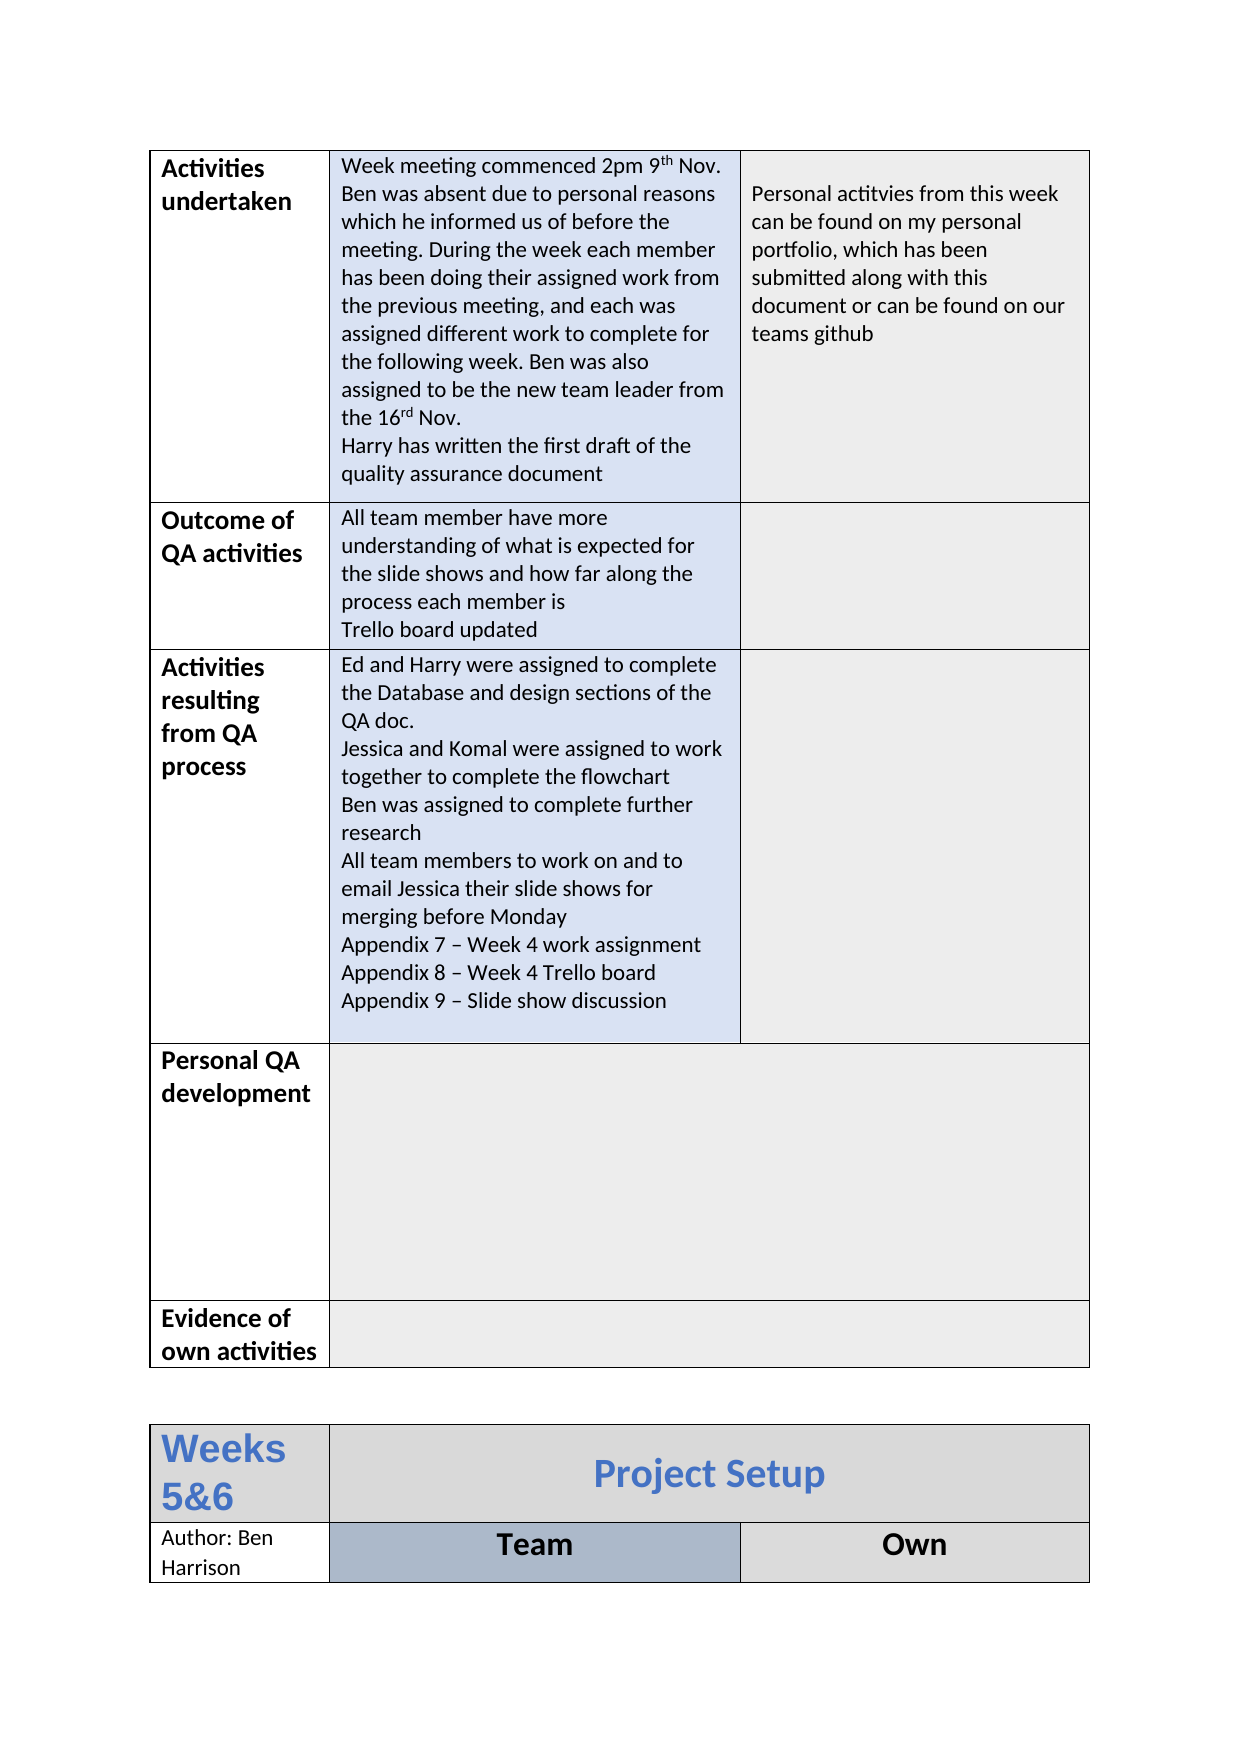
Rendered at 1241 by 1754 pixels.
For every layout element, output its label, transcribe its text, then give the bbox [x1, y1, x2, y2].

table_cell Activities resulting from QA process [151, 650, 329, 1042]
table_cell [330, 1044, 1089, 1300]
table_cell Evidence of own activities [151, 1301, 329, 1367]
table_cell [741, 650, 1089, 1042]
table_cell Personal actitvies from this week can be found on my personal portfolio, which has been submitted along with this document or can be found on our teams github [741, 151, 1089, 502]
table_cell Personal QA development [151, 1044, 329, 1300]
table_header Project Setup [330, 1425, 1089, 1522]
table_cell [330, 1301, 1089, 1367]
table_cell Activities undertaken [151, 151, 329, 502]
table_header Weeks 5&6 [151, 1425, 329, 1522]
table_cell Outcome of QA activities [151, 503, 329, 649]
table_cell Ed and Harry were assigned to complete the Database and design sections of the QA doc. Jessica and Komal were assigned to work together to complete the flowchart Ben was assigned to complete further research All team members to work on and to email Jessica their slide shows for merging before Monday Appendix 7 – Week 4 work assignment Appendix 8 – Week 4 Trello board Appendix 9 – Slide show discussion [330, 650, 740, 1042]
table_cell [741, 503, 1089, 649]
table_cell Own [741, 1523, 1089, 1582]
table_cell Week meeting commenced 2pm 9th Nov. Ben was absent due to personal reasons which he informed us of before the meeting. During the week each member has been doing their assigned work from the previous meeting, and each was assigned different work to complete for the following week. Ben was also assigned to be the new team leader from the 16rd Nov. Harry has written the first draft of the quality assurance document [330, 151, 740, 502]
table_cell Team [330, 1523, 740, 1582]
table_cell Author: Ben Harrison [151, 1523, 329, 1582]
table_cell All team member have more understanding of what is expected for the slide shows and how far along the process each member is Trello board updated [330, 503, 740, 649]
